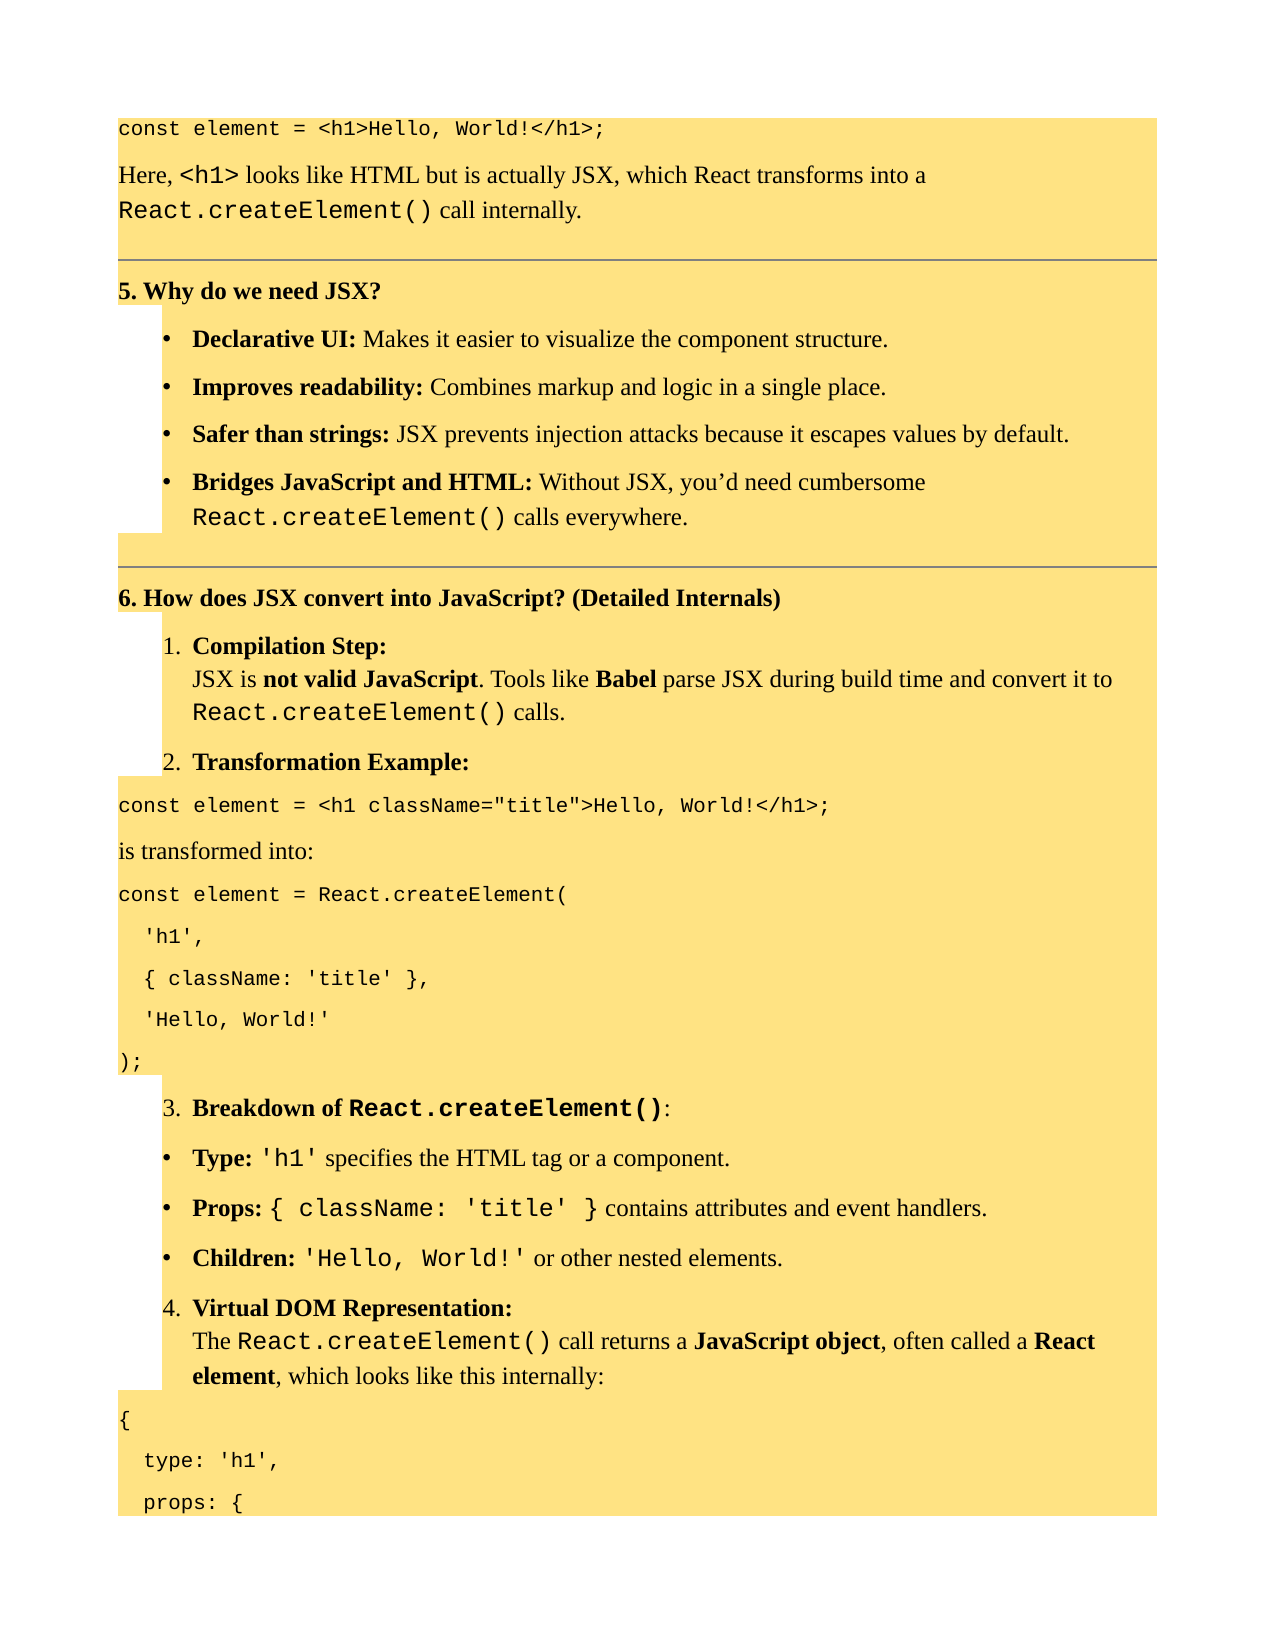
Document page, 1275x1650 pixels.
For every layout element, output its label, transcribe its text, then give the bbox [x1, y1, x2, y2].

list Safer than strings: JSX prevents injection attacks because it escapes values by default. [162, 419, 1157, 448]
text type: 'h1', [118, 1450, 1157, 1474]
text is transformed into: [118, 836, 1157, 865]
list Breakdown of React.createElement(): [162, 1093, 1157, 1124]
list Virtual DOM Representation: The React.createElement() call returns a JavaScript object, often called a React element, which looks like this internally: [162, 1293, 1157, 1390]
text 5. Why do we need JSX? [118, 276, 1157, 305]
list Children: 'Hello, World!' or other nested elements. [162, 1243, 1157, 1274]
text Here, <h1> looks like HTML but is actually JSX, which React transforms into a React.createElement() call internally. [118, 160, 1157, 226]
text props: { [118, 1492, 1157, 1516]
text { [118, 1409, 1157, 1432]
text const element = <h1 className="title">Hello, World!</h1>; [118, 795, 1157, 818]
text const element = <h1>Hello, World!</h1>; [118, 118, 1157, 142]
list Type: 'h1' specifies the HTML tag or a component. [162, 1143, 1157, 1174]
text 'h1', [118, 926, 1157, 949]
text 6. How does JSX convert into JavaScript? (Detailed Internals) [118, 583, 1157, 612]
list Props: { className: 'title' } contains attributes and event handlers. [162, 1193, 1157, 1224]
text 'Hello, World!' [118, 1009, 1157, 1033]
list Declarative UI: Makes it easier to visualize the component structure. [162, 324, 1157, 353]
list Bridges JavaScript and HTML: Without JSX, you’d need cumbersome React.createElement() calls everywhere. [162, 467, 1157, 533]
list Transformation Example: [162, 747, 1157, 776]
text ); [118, 1051, 1157, 1075]
list Improves readability: Combines markup and logic in a single place. [162, 372, 1157, 400]
text { className: 'title' }, [118, 968, 1157, 991]
text const element = React.createElement( [118, 884, 1157, 908]
list Compilation Step: JSX is not valid JavaScript. Tools like Babel parse JSX during build time and convert it to React.createElement() calls. [162, 631, 1157, 728]
